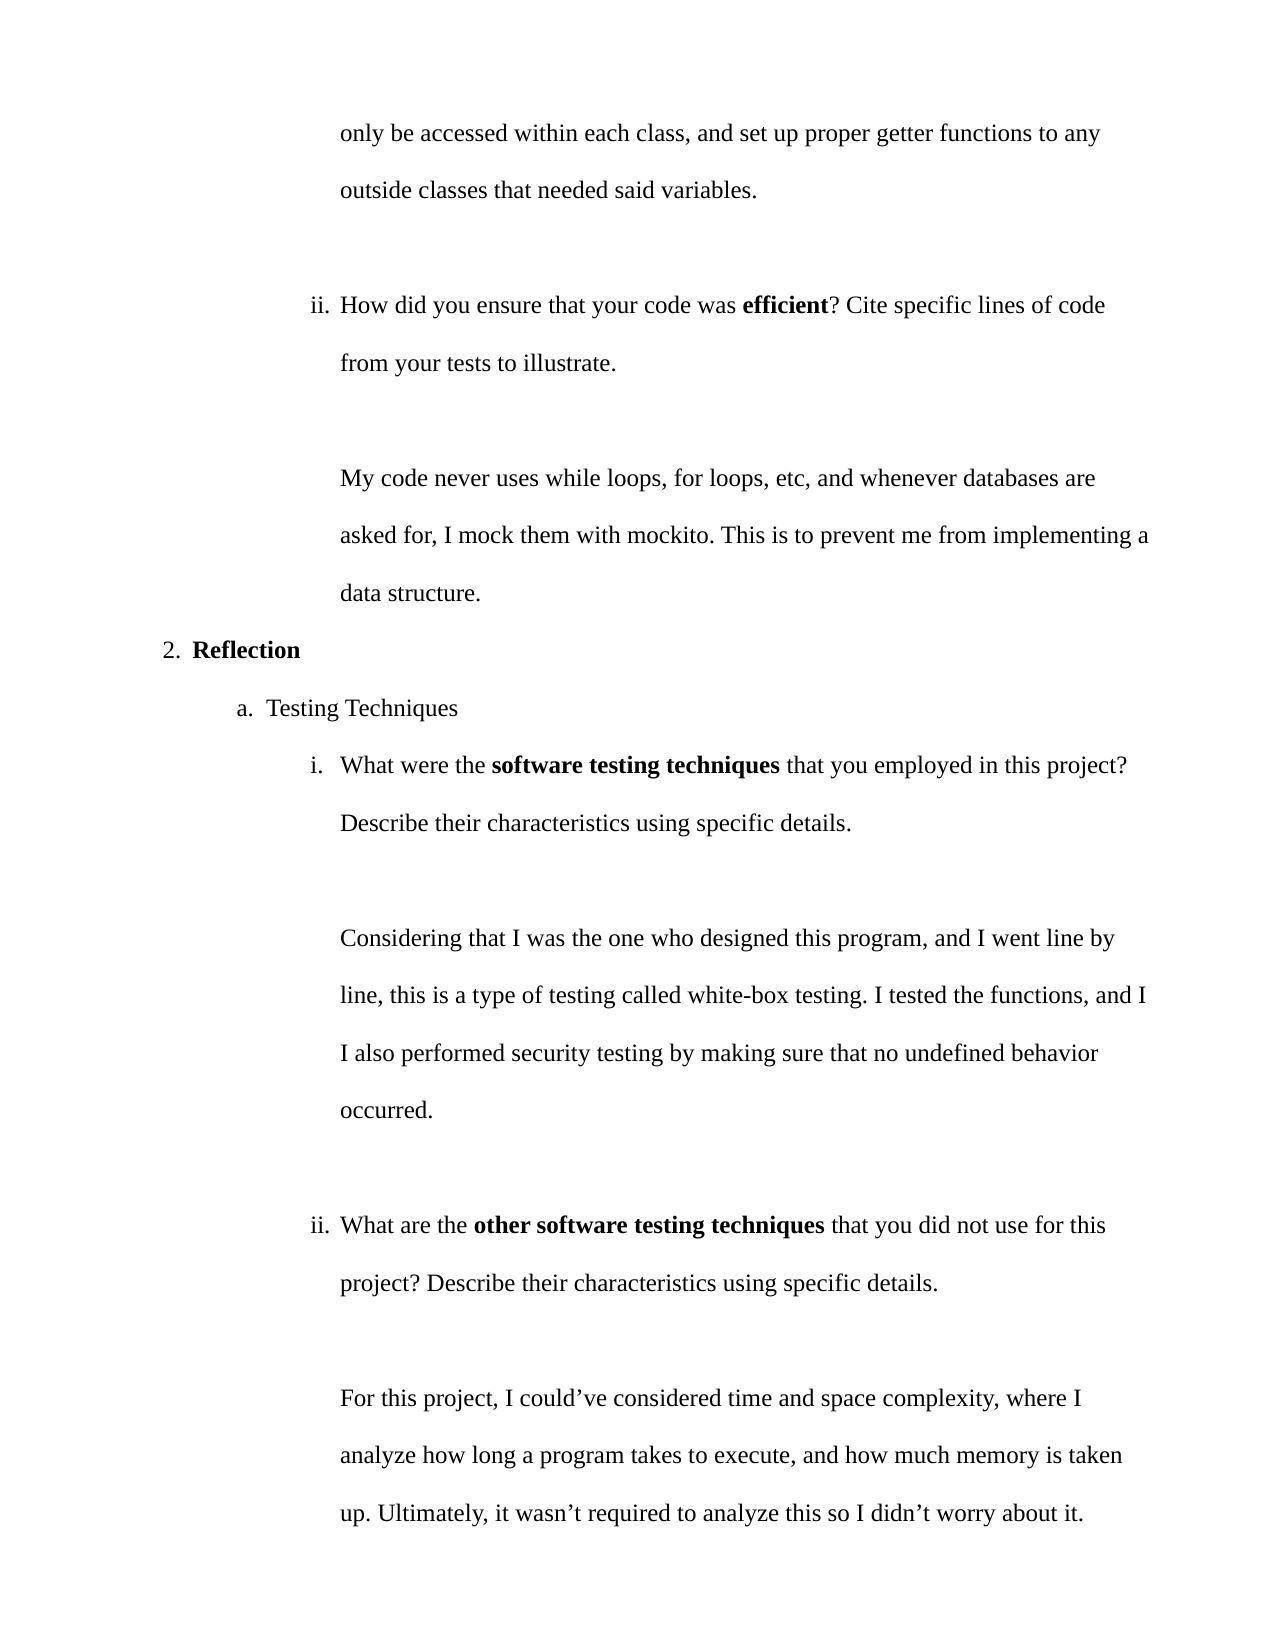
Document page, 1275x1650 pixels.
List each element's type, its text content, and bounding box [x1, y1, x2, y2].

text Considering that I was the one who designed this program, and I went line by line, this is a type of testing called white-box testing. I tested the functions, and I I also performed security testing by making sure that no undefined behavior occurred. [118, 923, 1157, 1124]
list What are the other software testing techniques that you did not use for this project? Describe their characteristics using specific details. [310, 1211, 1157, 1297]
list Reflection [162, 636, 1157, 664]
list What were the software testing techniques that you employed in this project? Describe their characteristics using specific details. [310, 751, 1157, 837]
text For this project, I could’ve considered time and space complexity, where I analyze how long a program takes to execute, and how much memory is taken up. Ultimately, it wasn’t required to analyze this so I didn’t worry about it. [118, 1383, 1157, 1527]
text only be accessed within each class, and set up proper getter functions to any outside classes that needed said variables. [118, 118, 1157, 204]
list How did you ensure that your code was efficient? Cite specific lines of code from your tests to illustrate. [310, 291, 1157, 377]
list Testing Techniques [236, 693, 1157, 722]
text My code never uses while loops, for loops, etc, and whenever databases are asked for, I mock them with mockito. This is to prevent me from implementing a data structure. [118, 463, 1157, 607]
